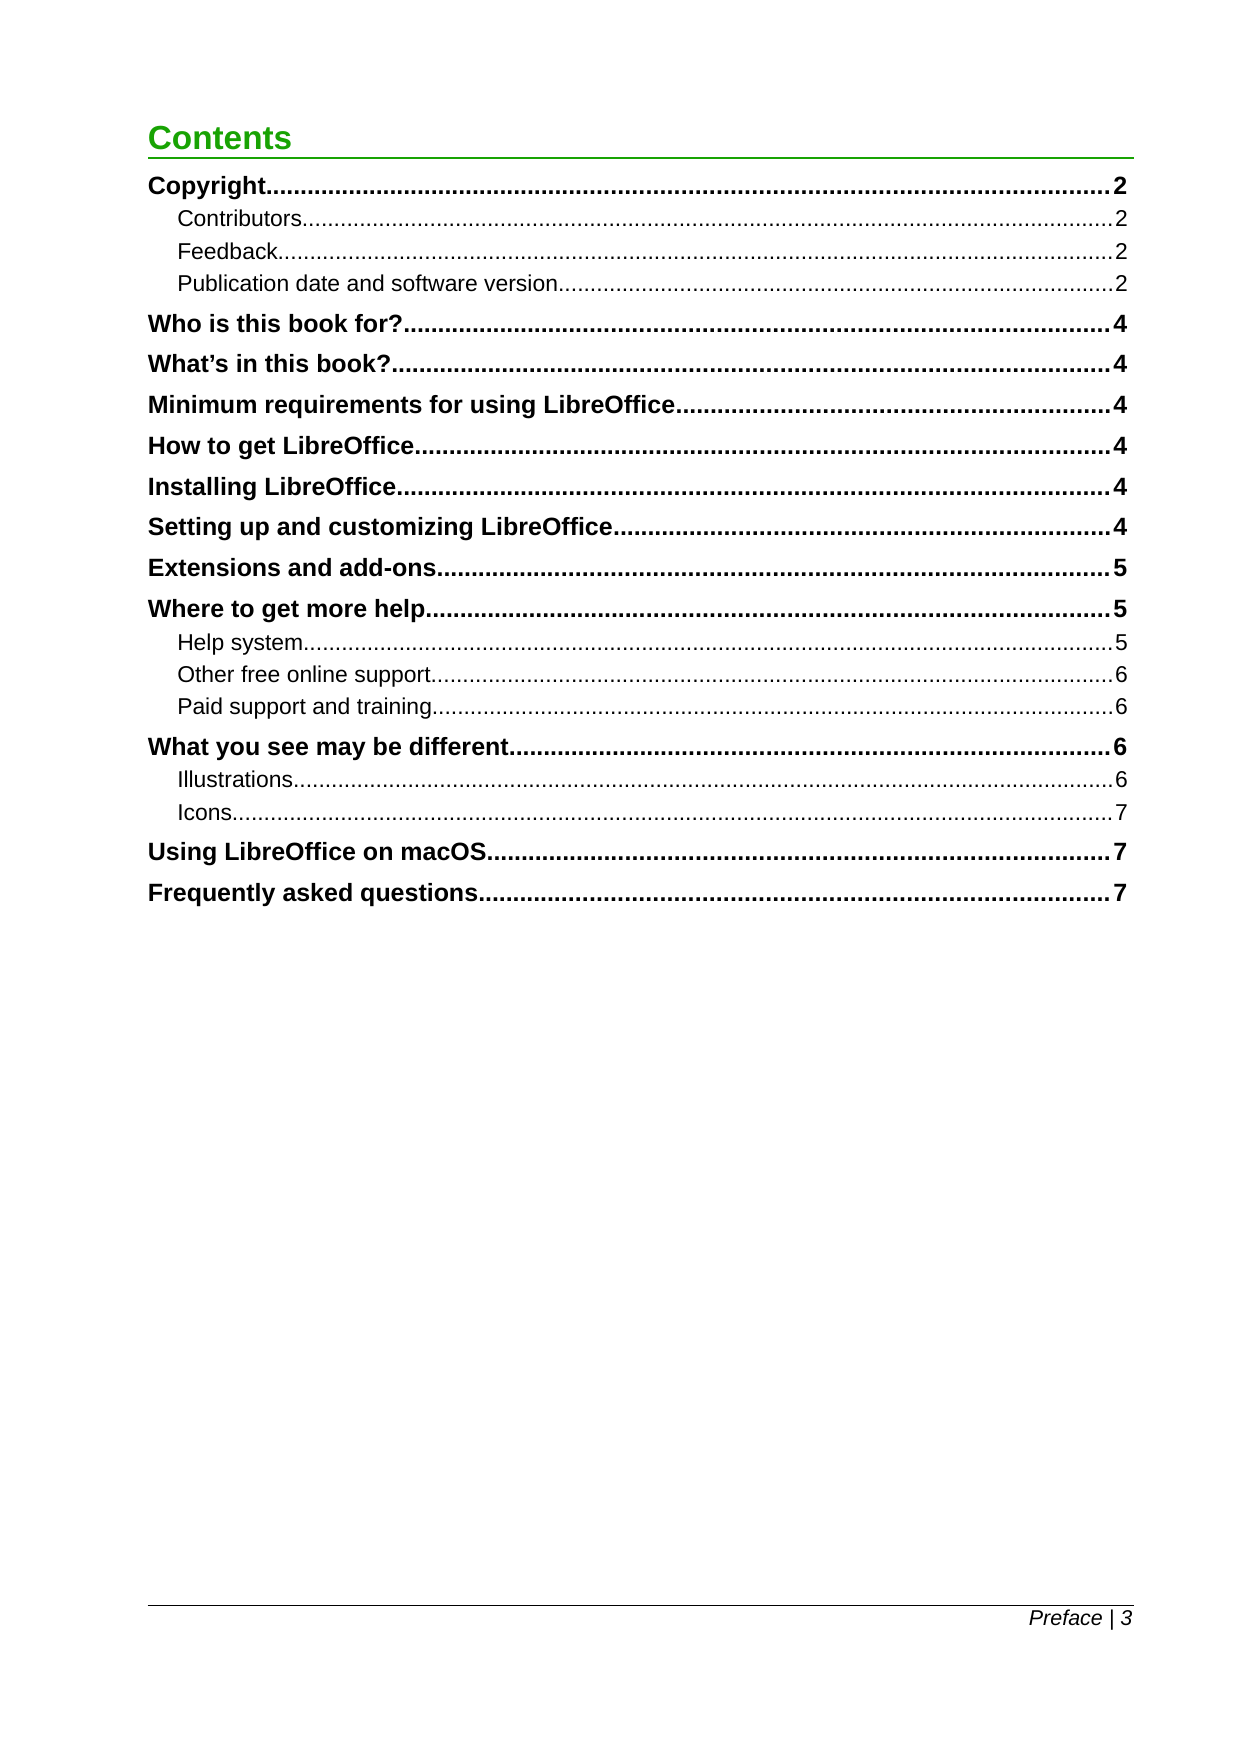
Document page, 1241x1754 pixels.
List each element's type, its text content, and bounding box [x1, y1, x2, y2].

text Minimum requirements for using LibreOffice 4 [148, 390, 1134, 419]
subtitle Contents [148, 118, 1134, 157]
text Publication date and software version 2 [177, 270, 1134, 297]
text Who is this book for? 4 [148, 308, 1134, 337]
text Installing LibreOffice 4 [148, 471, 1134, 500]
text Help system 5 [177, 628, 1134, 655]
text How to get LibreOffice 4 [148, 431, 1134, 459]
text Where to get more help 5 [148, 594, 1134, 622]
text Frequently asked questions 7 [148, 878, 1134, 907]
text What’s in this book? 4 [148, 349, 1134, 378]
text Using LibreOffice on macOS 7 [148, 837, 1134, 866]
text Icons 7 [177, 799, 1134, 825]
text Contributors 2 [177, 205, 1134, 232]
text Paid support and training 6 [177, 693, 1134, 719]
text Other free online support 6 [177, 661, 1134, 687]
text Illustrations 6 [177, 766, 1134, 793]
text Extensions and add-ons 5 [148, 553, 1134, 582]
text Copyright 2 [148, 171, 1134, 199]
text What you see may be different 6 [148, 732, 1134, 760]
text Feedback 2 [177, 238, 1134, 264]
text Setting up and customizing LibreOffice 4 [148, 512, 1134, 541]
